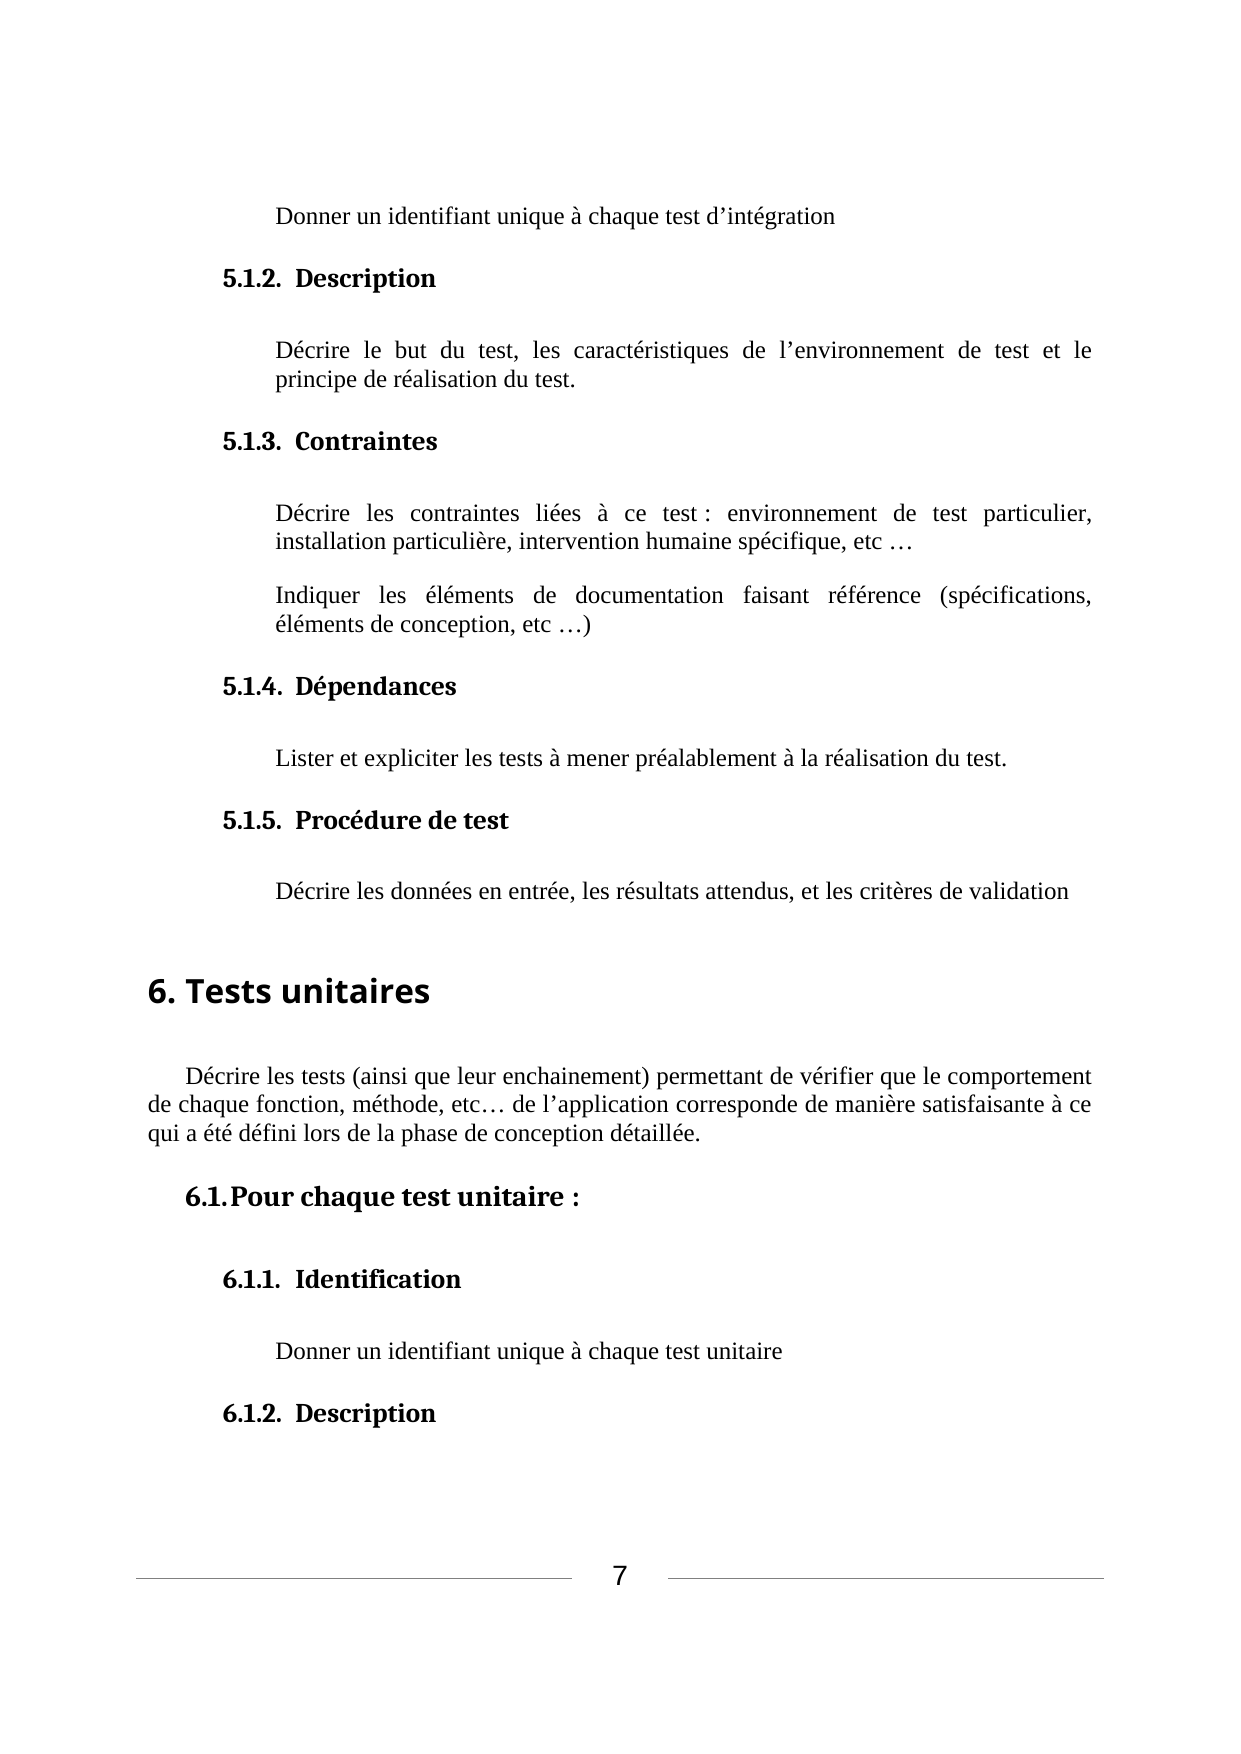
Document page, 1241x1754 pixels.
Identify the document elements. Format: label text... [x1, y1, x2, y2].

text Donner un identifiant unique à chaque test d’intégration [238, 201, 1092, 230]
subtitle Description [223, 263, 1092, 295]
subtitle Dépendances [223, 671, 1092, 702]
text Décrire les données en entrée, les résultats attendus, et les critères de validation [201, 876, 1092, 905]
subtitle Pour chaque test unitaire : [185, 1180, 1092, 1214]
subtitle Identification [223, 1264, 1092, 1295]
subtitle Contraintes [223, 426, 1092, 457]
text Lister et expliciter les tests à mener préalablement à la réalisation du test. [238, 743, 1092, 771]
text Donner un identifiant unique à chaque test unitaire [238, 1336, 1092, 1364]
text Décrire les contraintes liées à ce test : environnement de test particulier, installation particulière, intervention humaine spécifique, etc … [275, 498, 1092, 555]
subtitle Description [223, 1398, 1092, 1429]
text Décrire les tests (ainsi que leur enchainement) permettant de vérifier que le comportement de chaque fonction, méthode, etc… de l’application corresponde de manière satisfaisante à ce qui a été défini lors de la phase de conception détaillée. [148, 1061, 1092, 1147]
text Décrire le but du test, les caractéristiques de l’environnement de test et le principe de réalisation du test. [275, 335, 1092, 393]
text Indiquer les éléments de documentation faisant référence (spécifications, éléments de conception, etc …) [275, 580, 1092, 638]
subtitle Tests unitaires [148, 968, 1092, 1013]
subtitle Procédure de test [223, 805, 1092, 836]
